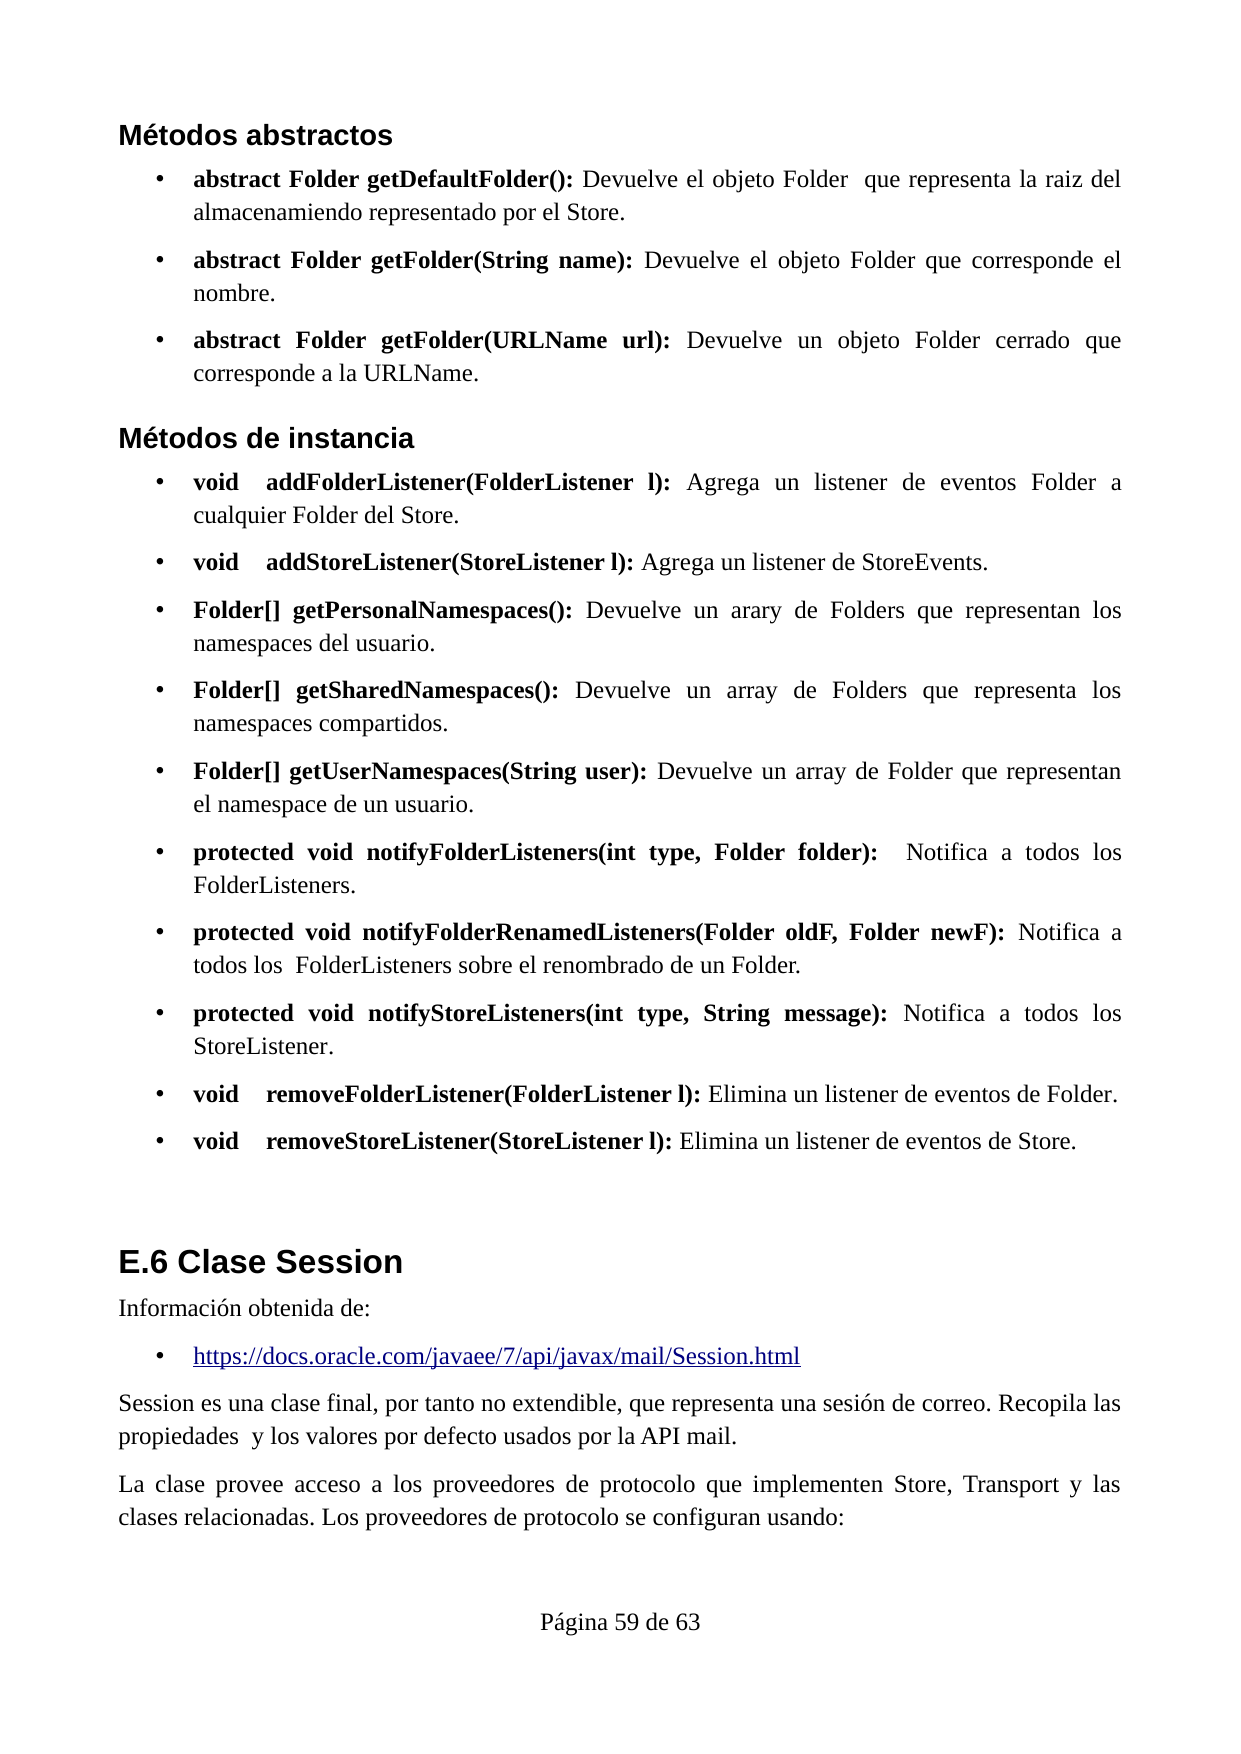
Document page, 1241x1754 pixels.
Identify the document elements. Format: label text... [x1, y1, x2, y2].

list Folder[] getSharedNamespaces(): Devuelve un array de Folders que representa los namespaces compartidos. [156, 676, 1122, 737]
list protected void notifyFolderRenamedListeners(Folder oldF, Folder newF): Notifica a todos los FolderListeners sobre el renombrado de un Folder. [156, 917, 1122, 979]
list abstract Folder getFolder(String name): Devuelve el objeto Folder que corresponde el nombre. [156, 245, 1122, 307]
list void removeStoreListener(StoreListener l): Elimina un listener de eventos de Store. [156, 1126, 1122, 1155]
list Folder[] getUserNamespaces(String user): Devuelve un array de Folder que representan el namespace de un usuario. [156, 756, 1122, 818]
list void removeFolderListener(FolderListener l): Elimina un listener de eventos de Folder. [156, 1079, 1122, 1107]
list protected void notifyStoreListeners(int type, String message): Notifica a todos los StoreListener. [156, 998, 1122, 1060]
text Información obtenida de: [118, 1293, 1122, 1322]
text Session es una clase final, por tanto no extendible, que representa una sesión de correo. Recopila las propiedades y los valores por defecto usados por la API mail. [118, 1388, 1122, 1450]
text La clase provee acceso a los proveedores de protocolo que implementen Store, Transport y las clases relacionadas. Los proveedores de protocolo se configuran usando: [118, 1469, 1122, 1531]
list Folder[] getPersonalNamespaces(): Devuelve un arary de Folders que representan los namespaces del usuario. [156, 595, 1122, 657]
subtitle E.6 Clase Session [118, 1242, 1122, 1281]
list https://docs.oracle.com/javaee/7/api/javax/mail/Session.html [156, 1341, 1122, 1369]
subtitle Métodos de instancia [118, 421, 1122, 454]
list void addStoreListener(StoreListener l): Agrega un listener de StoreEvents. [156, 547, 1122, 576]
list protected void notifyFolderListeners(int type, Folder folder): Notifica a todos los FolderListeners. [156, 837, 1122, 898]
subtitle Métodos abstractos [118, 118, 1122, 152]
list abstract Folder getDefaultFolder(): Devuelve el objeto Folder que representa la raiz del almacenamiendo representado por el Store. [156, 164, 1122, 226]
list abstract Folder getFolder(URLName url): Devuelve un objeto Folder cerrado que corresponde a la URLName. [156, 325, 1122, 387]
list void addFolderListener(FolderListener l): Agrega un listener de eventos Folder a cualquier Folder del Store. [156, 467, 1122, 528]
